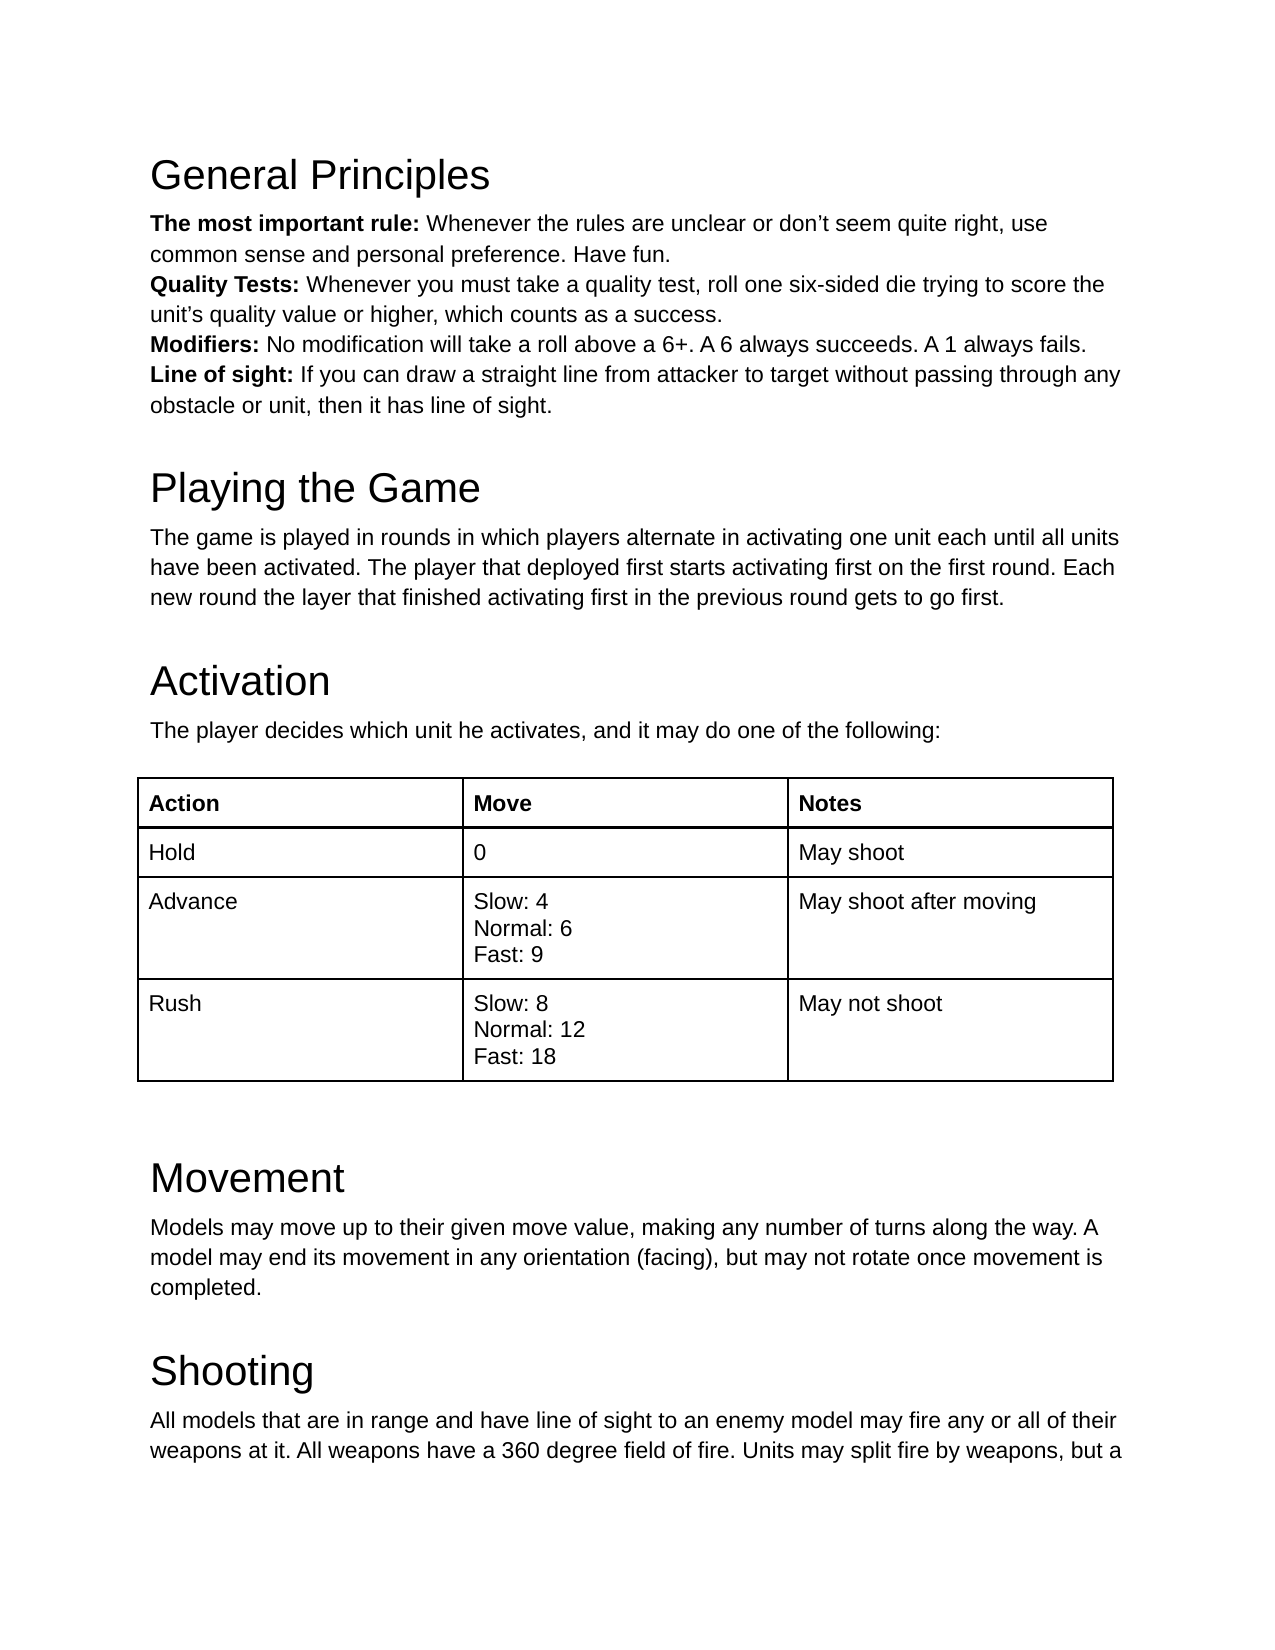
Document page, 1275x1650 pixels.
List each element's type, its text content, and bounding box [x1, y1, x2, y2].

table_header Action [139, 779, 462, 826]
table_cell Advance [139, 878, 462, 978]
text The player decides which unit he activates, and it may do one of the following: [150, 717, 1125, 743]
table_cell May shoot after moving [789, 878, 1112, 978]
table_cell Slow: 4 Normal: 6 Fast: 9 [464, 878, 787, 978]
table_cell May not shoot [789, 980, 1112, 1079]
table_cell 0 [464, 829, 787, 876]
table_cell Rush [139, 980, 462, 1079]
text Models may move up to their given move value, making any number of turns along the way. A model may end its movement in any orientation (facing), but may not rotate once movement is completed. [150, 1214, 1125, 1301]
text Modifiers: No modification will take a roll above a 6+. A 6 always succeeds. A 1 always fails. [150, 331, 1125, 358]
table_header Move [464, 779, 787, 826]
table_cell Hold [139, 829, 462, 876]
table_cell Slow: 8 Normal: 12 Fast: 18 [464, 980, 787, 1079]
table_cell May shoot [789, 829, 1112, 876]
subtitle Shooting [150, 1346, 1125, 1394]
text The game is played in rounds in which players alternate in activating one unit each until all units have been activated. The player that deployed first starts activating first on the first round. Each new round the layer that finished activating first in the previous round gets to go first. [150, 524, 1125, 611]
table_header Notes [789, 779, 1112, 826]
subtitle Playing the Game [150, 463, 1125, 511]
text All models that are in range and have line of sight to an enemy model may fire any or all of their weapons at it. All weapons have a 360 degree field of fire. Units may split fire by weapons, but a [150, 1407, 1125, 1463]
text The most important rule: Whenever the rules are unclear or don’t seem quite right, use common sense and personal preference. Have fun. [150, 210, 1125, 267]
subtitle Activation [150, 656, 1125, 704]
subtitle General Principles [150, 150, 1125, 198]
text Line of sight: If you can draw a straight line from attacker to target without passing through any obstacle or unit, then it has line of sight. [150, 361, 1125, 418]
text Quality Tests: Whenever you must take a quality test, roll one six-sided die trying to score the unit’s quality value or higher, which counts as a success. [150, 271, 1125, 327]
subtitle Movement [150, 1153, 1125, 1201]
